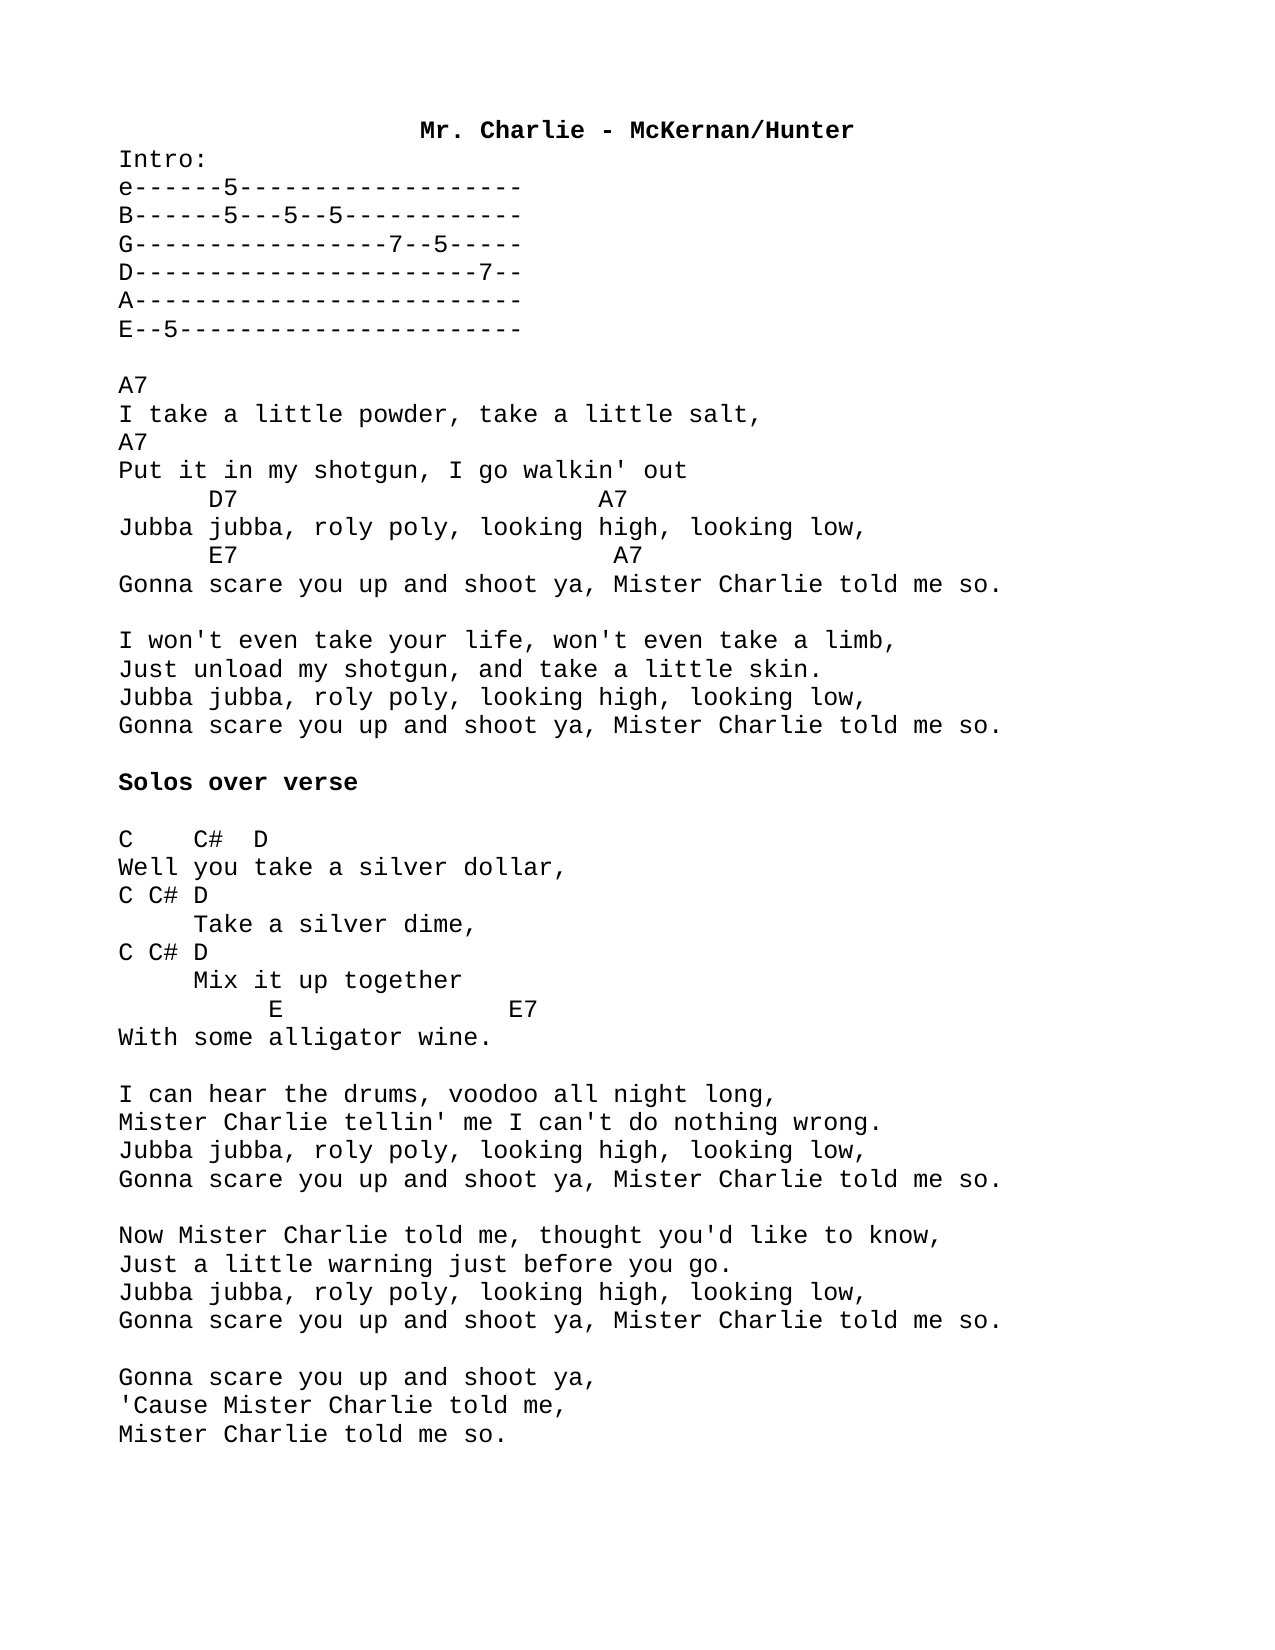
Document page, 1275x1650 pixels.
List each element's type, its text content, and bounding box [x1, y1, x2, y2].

text Now Mister Charlie told me, thought you'd like to know, [118, 1223, 1157, 1251]
text I can hear the drums, voodoo all night long, [118, 1081, 1157, 1110]
text B------5---5--5------------ [118, 203, 1157, 231]
text Intro: [118, 146, 1157, 175]
text Jubba jubba, roly poly, looking high, looking low, [118, 515, 1157, 543]
text Put it in my shotgun, I go walkin' out [118, 458, 1157, 486]
text E E7 [118, 996, 1157, 1025]
text E7 A7 [118, 543, 1157, 571]
text With some alligator wine. [118, 1025, 1157, 1053]
text C C# D [118, 826, 1157, 855]
text Gonna scare you up and shoot ya, [118, 1365, 1157, 1393]
text D-----------------------7-- [118, 260, 1157, 288]
text E--5----------------------- [118, 316, 1157, 345]
text Jubba jubba, roly poly, looking high, looking low, [118, 685, 1157, 713]
text Gonna scare you up and shoot ya, Mister Charlie told me so. [118, 713, 1157, 741]
text Gonna scare you up and shoot ya, Mister Charlie told me so. [118, 571, 1157, 600]
text A7 [118, 373, 1157, 401]
text Take a silver dime, [118, 911, 1157, 940]
text Mr. Charlie - McKernan/Hunter [118, 118, 1157, 146]
text A7 [118, 430, 1157, 458]
text Just a little warning just before you go. [118, 1251, 1157, 1280]
text Solos over verse [118, 770, 1157, 798]
text Jubba jubba, roly poly, looking high, looking low, [118, 1280, 1157, 1308]
text D7 A7 [118, 486, 1157, 515]
text Just unload my shotgun, and take a little skin. [118, 656, 1157, 685]
text Jubba jubba, roly poly, looking high, looking low, [118, 1138, 1157, 1166]
text I take a little powder, take a little salt, [118, 401, 1157, 430]
text C C# D [118, 883, 1157, 911]
text Mister Charlie tellin' me I can't do nothing wrong. [118, 1110, 1157, 1138]
text Mister Charlie told me so. [118, 1421, 1157, 1450]
text I won't even take your life, won't even take a limb, [118, 628, 1157, 656]
text Well you take a silver dollar, [118, 855, 1157, 883]
text A-------------------------- [118, 288, 1157, 316]
text e------5------------------- [118, 175, 1157, 203]
text C C# D [118, 940, 1157, 968]
text G-----------------7--5----- [118, 231, 1157, 260]
text Gonna scare you up and shoot ya, Mister Charlie told me so. [118, 1166, 1157, 1195]
text Mix it up together [118, 968, 1157, 996]
text Gonna scare you up and shoot ya, Mister Charlie told me so. [118, 1308, 1157, 1336]
text 'Cause Mister Charlie told me, [118, 1393, 1157, 1421]
